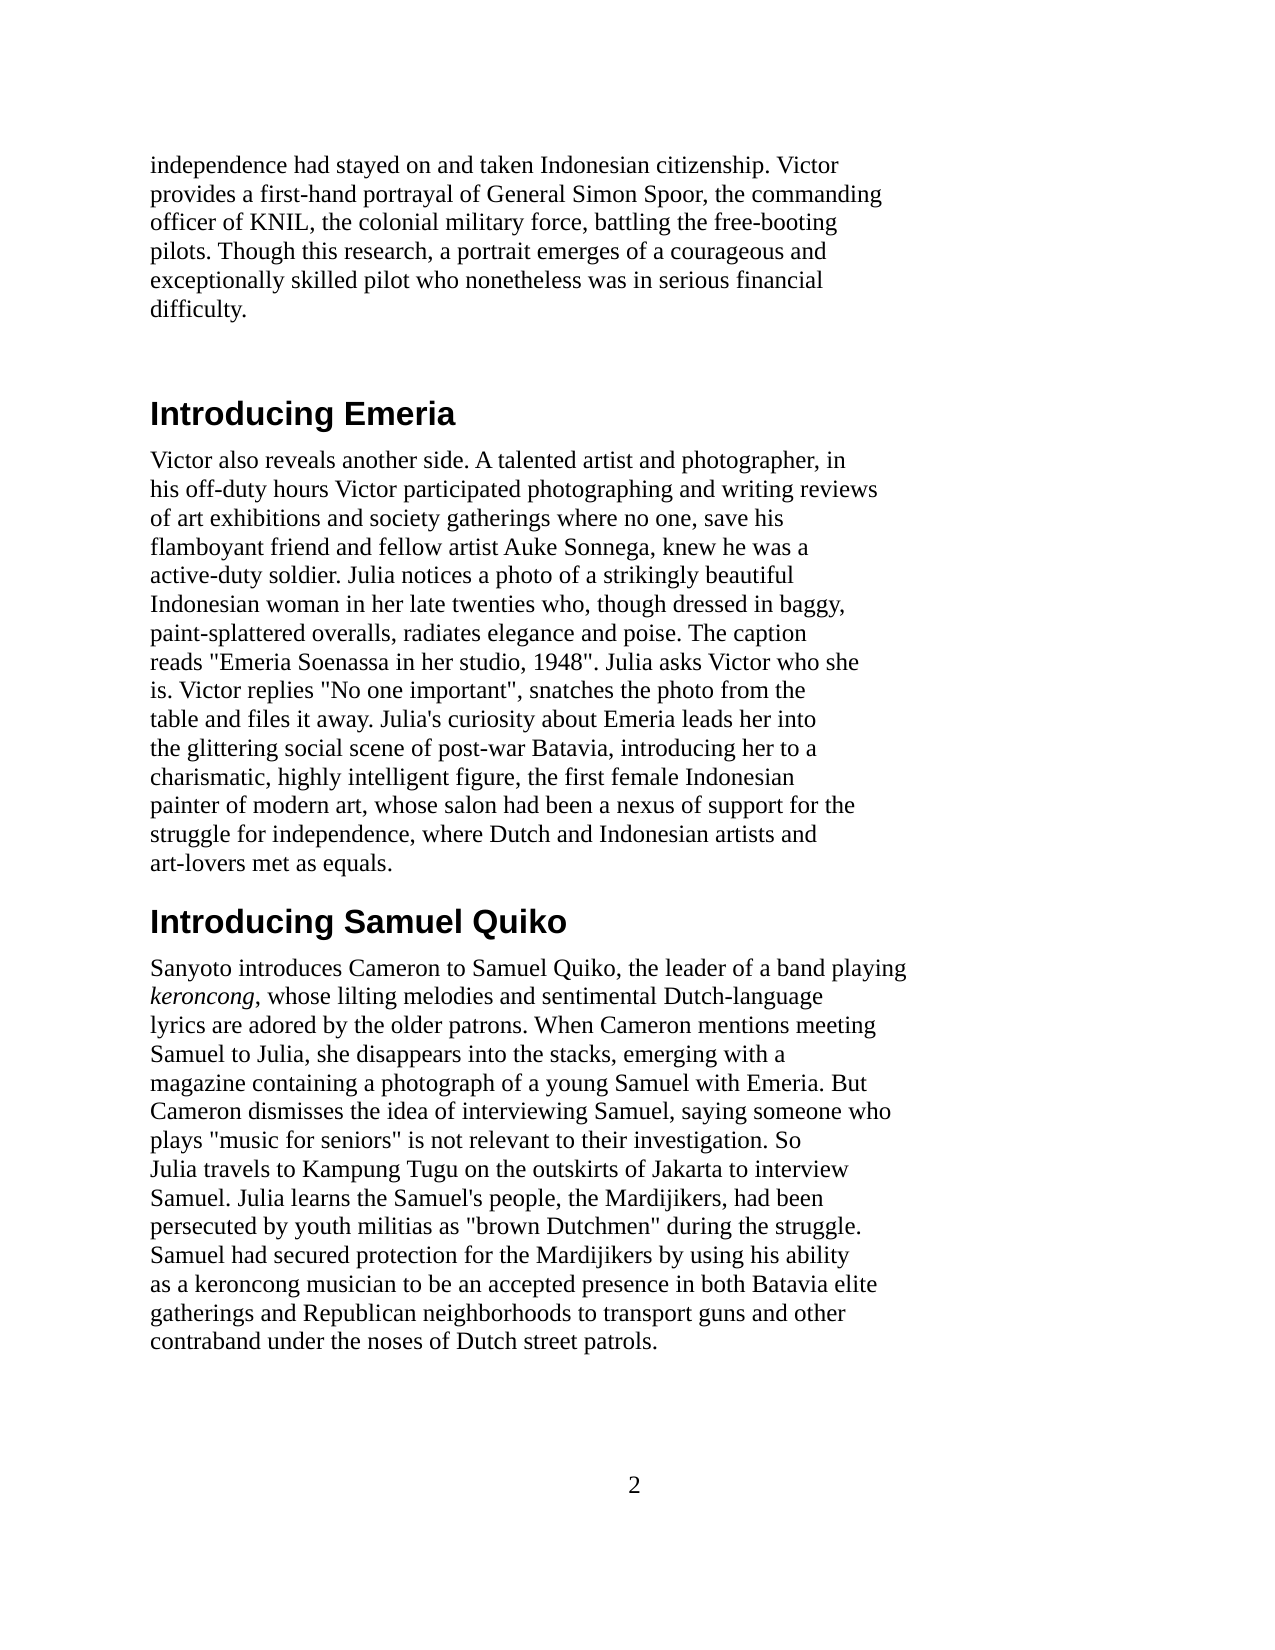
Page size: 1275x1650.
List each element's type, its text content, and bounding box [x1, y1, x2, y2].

text independence had stayed on and taken Indonesian citizenship. Victor provides a first-hand portrayal of General Simon Spoor, the commanding officer of KNIL, the colonial military force, battling the free-booting pilots. Though this research, a portrait emerges of a courageous and exceptionally skilled pilot who nonetheless was in serious financial difficulty. [150, 150, 1125, 322]
subtitle Introducing Samuel Quiko [150, 902, 1125, 940]
subtitle Introducing Emeria [150, 394, 1125, 433]
text Sanyoto introduces Cameron to Samuel Quiko, the leader of a band playing keroncong, whose lilting melodies and sentimental Dutch-language lyrics are adored by the older patrons. When Cameron mentions meeting Samuel to Julia, she disappears into the stacks, emerging with a magazine containing a photograph of a young Samuel with Emeria. But Cameron dismisses the idea of interviewing Samuel, saying someone who plays "music for seniors" is not relevant to their investigation. So Julia travels to Kampung Tugu on the outskirts of Jakarta to interview Samuel. Julia learns the Samuel's people, the Mardijikers, had been persecuted by youth militias as "brown Dutchmen" during the struggle. Samuel had secured protection for the Mardijikers by using his ability as a keroncong musician to be an accepted presence in both Batavia elite gatherings and Republican neighborhoods to transport guns and other contraband under the noses of Dutch street patrols. [150, 953, 1125, 1355]
text Victor also reveals another side. A talented artist and photographer, in his off-duty hours Victor participated photographing and writing reviews of art exhibitions and society gatherings where no one, save his flamboyant friend and fellow artist Auke Sonnega, knew he was a active-duty soldier. Julia notices a photo of a strikingly beautiful Indonesian woman in her late twenties who, though dressed in baggy, paint-splattered overalls, radiates elegance and poise. The caption reads "Emeria Soenassa in her studio, 1948". Julia asks Victor who she is. Victor replies "No one important", snatches the photo from the table and files it away. Julia's curiosity about Emeria leads her into the glittering social scene of post-war Batavia, introducing her to a charismatic, highly intelligent figure, the first female Indonesian painter of modern art, whose salon had been a nexus of support for the struggle for independence, where Dutch and Indonesian artists and art-lovers met as equals. [150, 445, 1125, 877]
